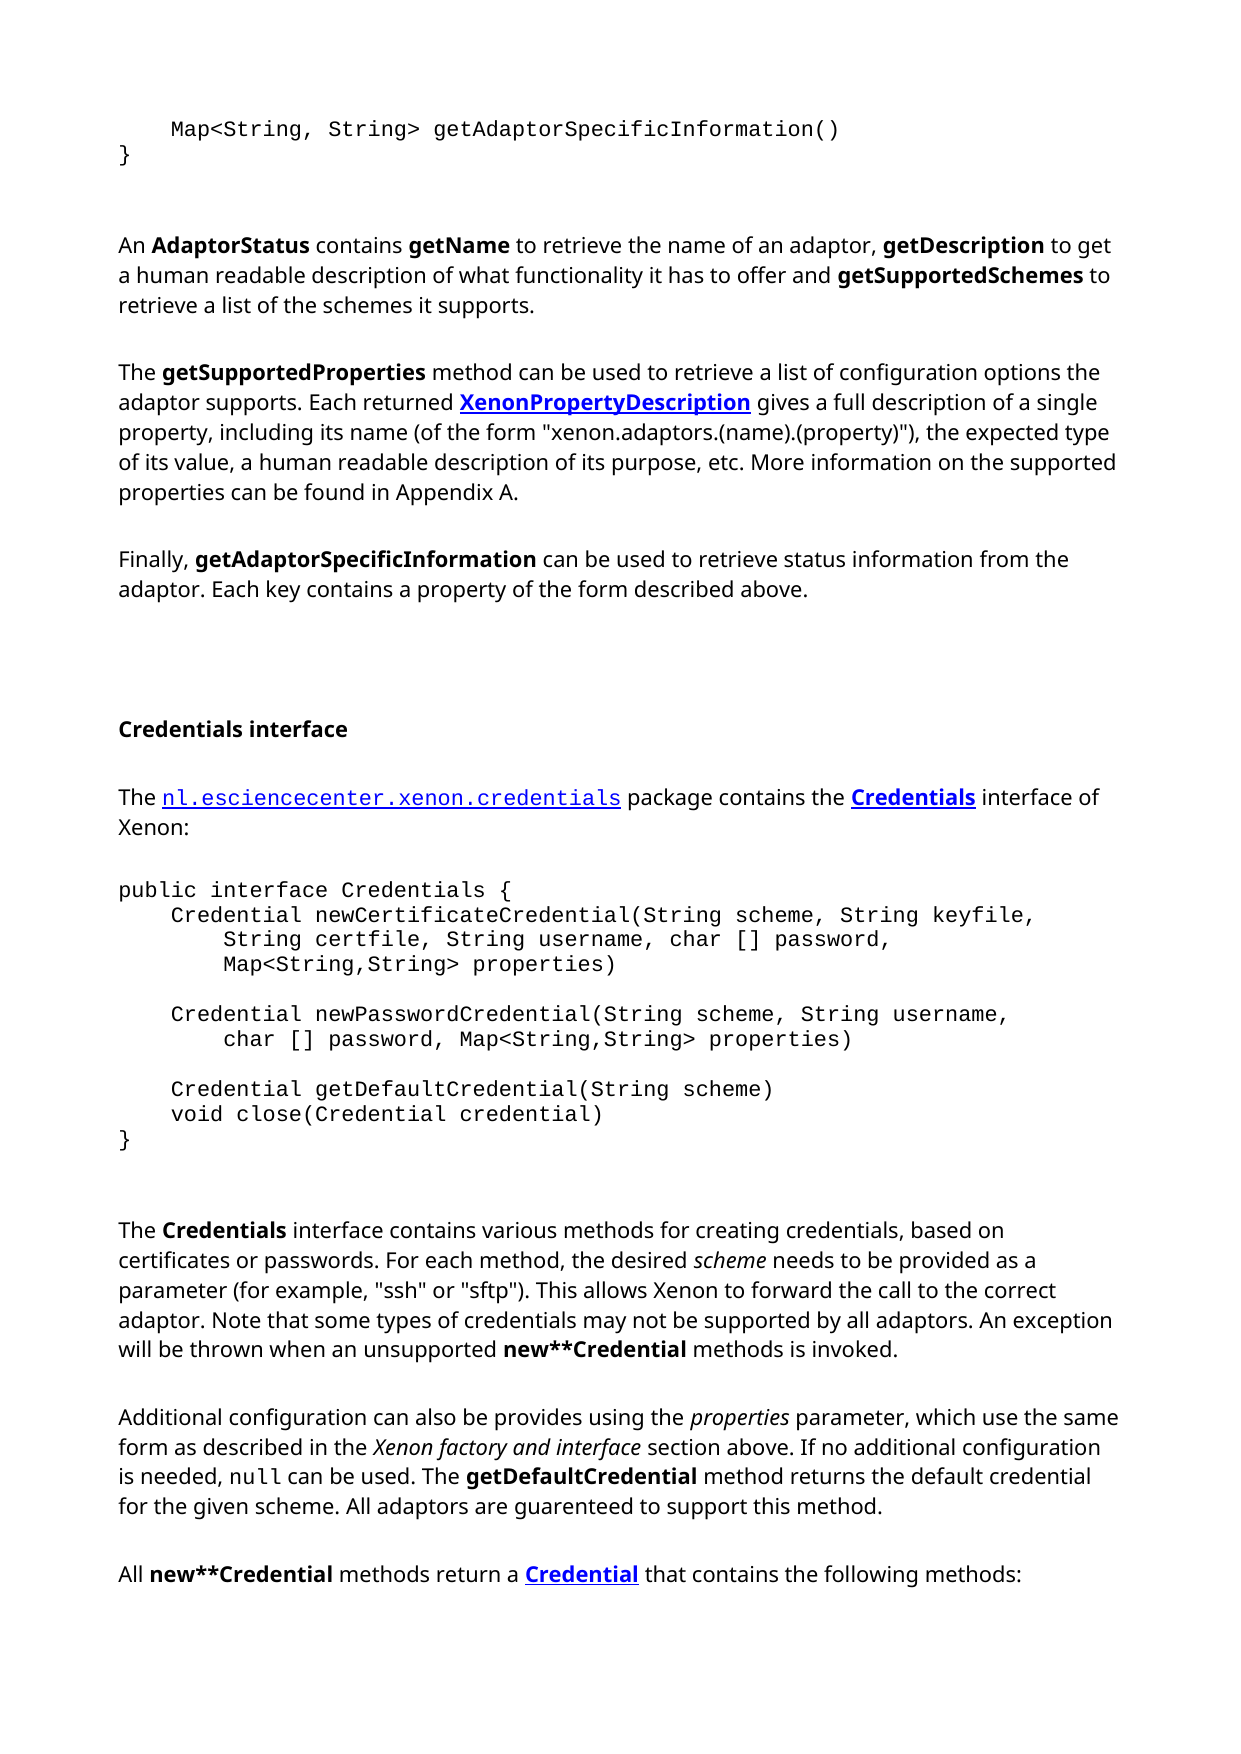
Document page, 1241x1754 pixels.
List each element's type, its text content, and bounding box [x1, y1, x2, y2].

text public interface Credentials { [118, 879, 1122, 904]
text All new**Credential methods return a Credential that contains the following methods: [118, 1558, 1122, 1588]
text } [118, 143, 1122, 168]
text } [118, 1128, 1122, 1152]
text The getSupportedProperties method can be used to retrieve a list of configuration options the adaptor supports. Each returned XenonPropertyDescription gives a full description of a single property, including its name (of the form "xenon.adaptors.(name).(property)"), the expected type of its value, a human readable description of its purpose, etc. More information on the supported properties can be found in Appendix A. [118, 357, 1122, 506]
text Map<String, String> getAdaptorSpecificInformation() [118, 118, 1122, 143]
text The nl.esciencecenter.xenon.credentials package contains the Credentials interface of Xenon: [118, 782, 1122, 841]
text String certfile, String username, char [] password, [118, 928, 1122, 953]
text Map<String,String> properties) [118, 953, 1122, 978]
text void close(Credential credential) [118, 1103, 1122, 1128]
text Credential newCertificateCredential(String scheme, String keyfile, [118, 904, 1122, 928]
text An AdaptorStatus contains getName to retrieve the name of an adaptor, getDescription to get a human readable description of what functionality it has to offer and getSupportedSchemes to retrieve a list of the schemes it supports. [118, 230, 1122, 320]
text Finally, getAdaptorSpecificInformation can be used to retrieve status information from the adaptor. Each key contains a property of the form described above. [118, 544, 1122, 603]
text Credential newPasswordCredential(String scheme, String username, [118, 1003, 1122, 1028]
text Credential getDefaultCredential(String scheme) [118, 1078, 1122, 1103]
text char [] password, Map<String,String> properties) [118, 1028, 1122, 1053]
text Credentials interface [118, 714, 1122, 744]
text Additional configuration can also be provides using the properties parameter, which use the same form as described in the Xenon factory and interface section above. If no additional configuration is needed, null can be used. The getDefaultCredential method returns the default credential for the given scheme. All adaptors are guarenteed to support this method. [118, 1402, 1122, 1521]
text The Credentials interface contains various methods for creating credentials, based on certificates or passwords. For each method, the desired scheme needs to be provided as a parameter (for example, "ssh" or "sftp"). This allows Xenon to forward the call to the correct adaptor. Note that some types of credentials may not be supported by all adaptors. An exception will be thrown when an unsupported new**Credential methods is invoked. [118, 1215, 1122, 1364]
